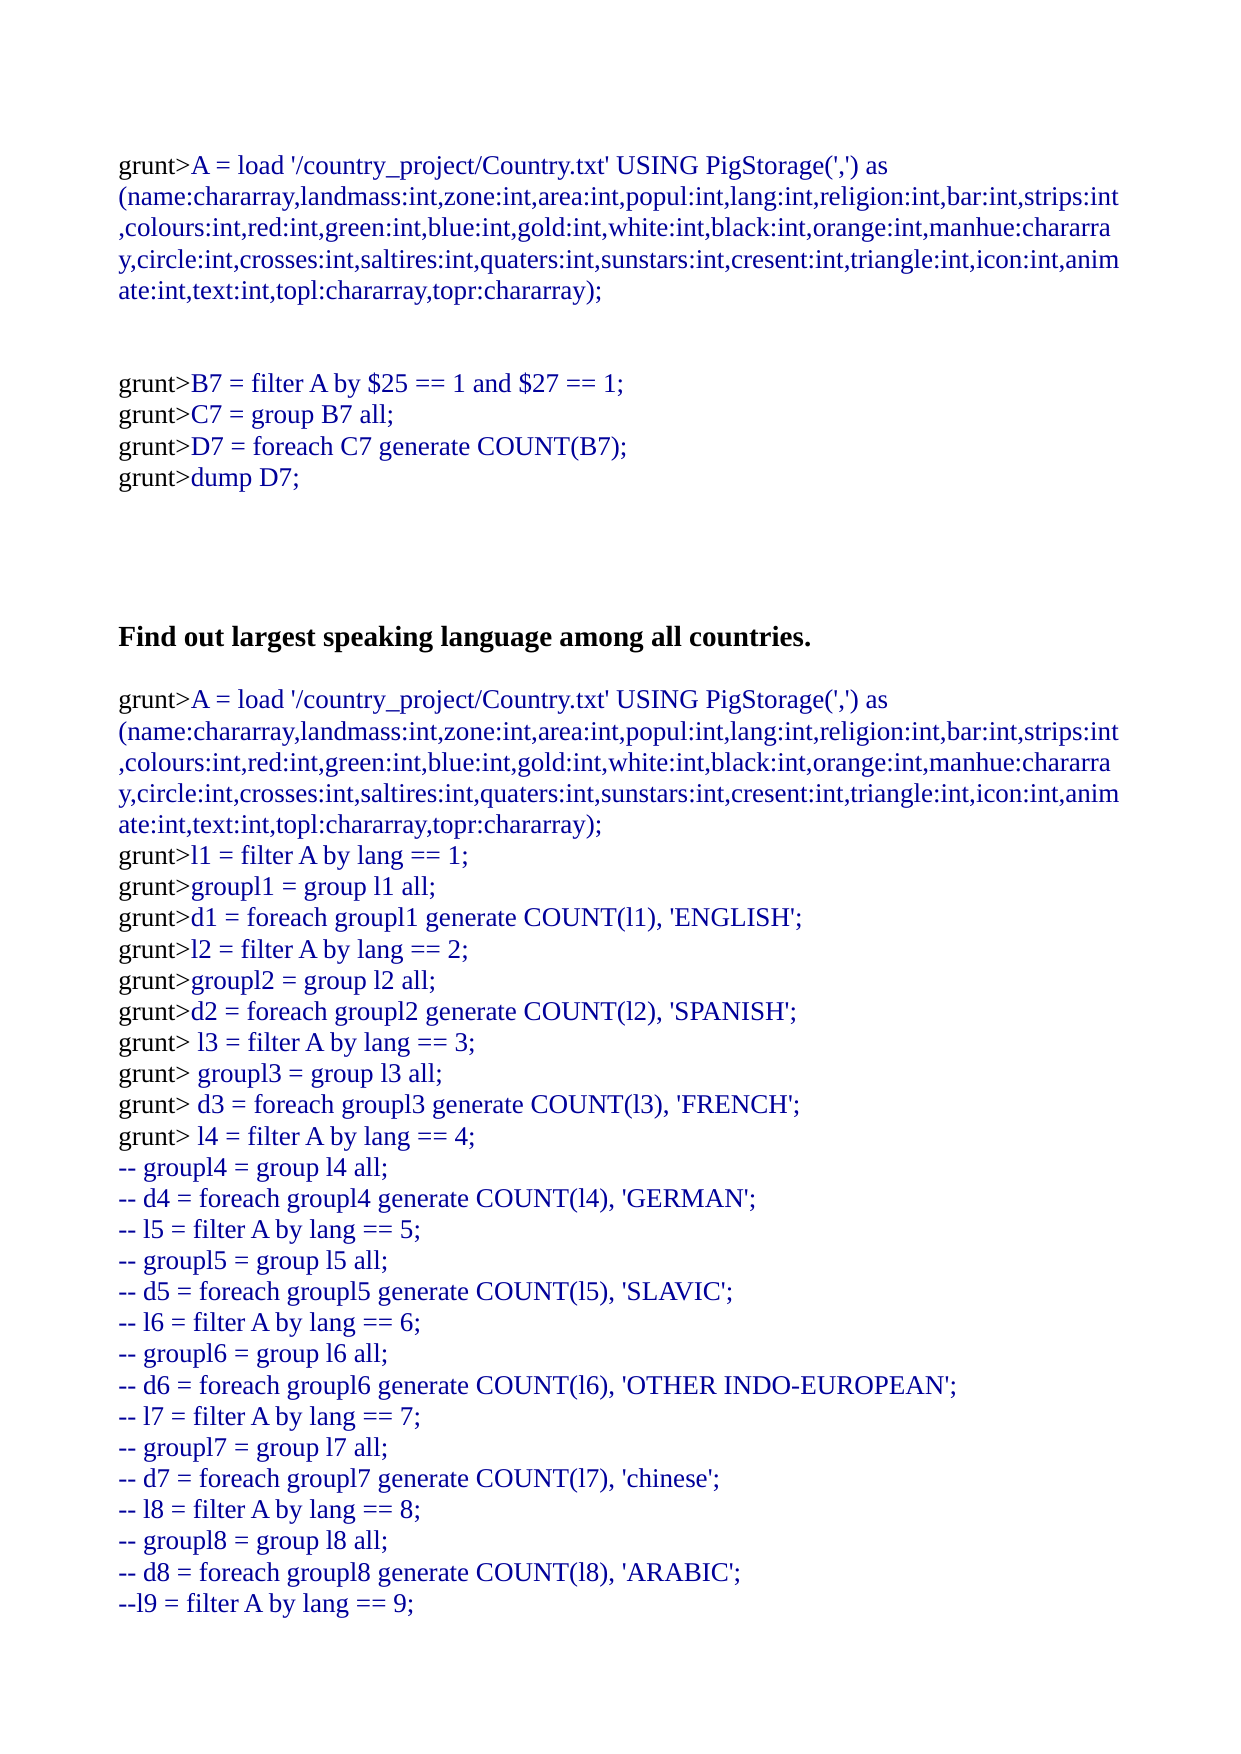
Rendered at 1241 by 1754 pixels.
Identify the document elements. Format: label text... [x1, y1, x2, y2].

text grunt>B7 = filter A by $25 == 1 and $27 == 1; [118, 367, 1122, 398]
text -- groupl6 = group l6 all; [118, 1338, 1122, 1369]
text -- groupl8 = group l8 all; [118, 1524, 1122, 1556]
text grunt>l2 = filter A by lang == 2; [118, 933, 1122, 964]
text grunt>d1 = foreach groupl1 generate COUNT(l1), 'ENGLISH'; [118, 902, 1122, 933]
text grunt>groupl2 = group l2 all; [118, 964, 1122, 995]
text -- d7 = foreach groupl7 generate COUNT(l7), 'chinese'; [118, 1462, 1122, 1493]
text grunt>groupl1 = group l1 all; [118, 870, 1122, 902]
text grunt> l4 = filter A by lang == 4; [118, 1119, 1122, 1151]
text --l9 = filter A by lang == 9; [118, 1587, 1122, 1618]
text grunt>d2 = foreach groupl2 generate COUNT(l2), 'SPANISH'; [118, 995, 1122, 1026]
text -- l6 = filter A by lang == 6; [118, 1306, 1122, 1338]
text grunt> d3 = foreach groupl3 generate COUNT(l3), 'FRENCH'; [118, 1088, 1122, 1119]
text grunt>C7 = group B7 all; [118, 398, 1122, 429]
text -- l8 = filter A by lang == 8; [118, 1493, 1122, 1524]
text grunt>A = load '/country_project/Country.txt' USING PigStorage(',') as (name:chararray,landmass:int,zone:int,area:int,popul:int,lang:int,religion:int,bar:int,strips:int,colours:int,red:int,green:int,blue:int,gold:int,white:int,black:int,orange:int,manhue:chararray,circle:int,crosses:int,saltires:int,quaters:int,sunstars:int,cresent:int,triangle:int,icon:int,animate:int,text:int,topl:chararray,topr:chararray); [118, 683, 1122, 839]
text -- l7 = filter A by lang == 7; [118, 1400, 1122, 1431]
text grunt>l1 = filter A by lang == 1; [118, 839, 1122, 870]
text -- d6 = foreach groupl6 generate COUNT(l6), 'OTHER INDO-EUROPEAN'; [118, 1369, 1122, 1400]
text -- groupl7 = group l7 all; [118, 1431, 1122, 1462]
text -- groupl5 = group l5 all; [118, 1244, 1122, 1275]
text grunt>A = load '/country_project/Country.txt' USING PigStorage(',') as (name:chararray,landmass:int,zone:int,area:int,popul:int,lang:int,religion:int,bar:int,strips:int,colours:int,red:int,green:int,blue:int,gold:int,white:int,black:int,orange:int,manhue:chararray,circle:int,crosses:int,saltires:int,quaters:int,sunstars:int,cresent:int,triangle:int,icon:int,animate:int,text:int,topl:chararray,topr:chararray); [118, 149, 1122, 305]
text grunt> groupl3 = group l3 all; [118, 1057, 1122, 1088]
text -- d8 = foreach groupl8 generate COUNT(l8), 'ARABIC'; [118, 1556, 1122, 1587]
text -- d4 = foreach groupl4 generate COUNT(l4), 'GERMAN'; [118, 1182, 1122, 1213]
text grunt> l3 = filter A by lang == 3; [118, 1026, 1122, 1057]
text -- groupl4 = group l4 all; [118, 1151, 1122, 1182]
text -- l5 = filter A by lang == 5; [118, 1213, 1122, 1244]
text -- d5 = foreach groupl5 generate COUNT(l5), 'SLAVIC'; [118, 1275, 1122, 1306]
text grunt>dump D7; [118, 461, 1122, 492]
text grunt>D7 = foreach C7 generate COUNT(B7); [118, 429, 1122, 461]
text Find out largest speaking language among all countries. [118, 619, 1122, 652]
